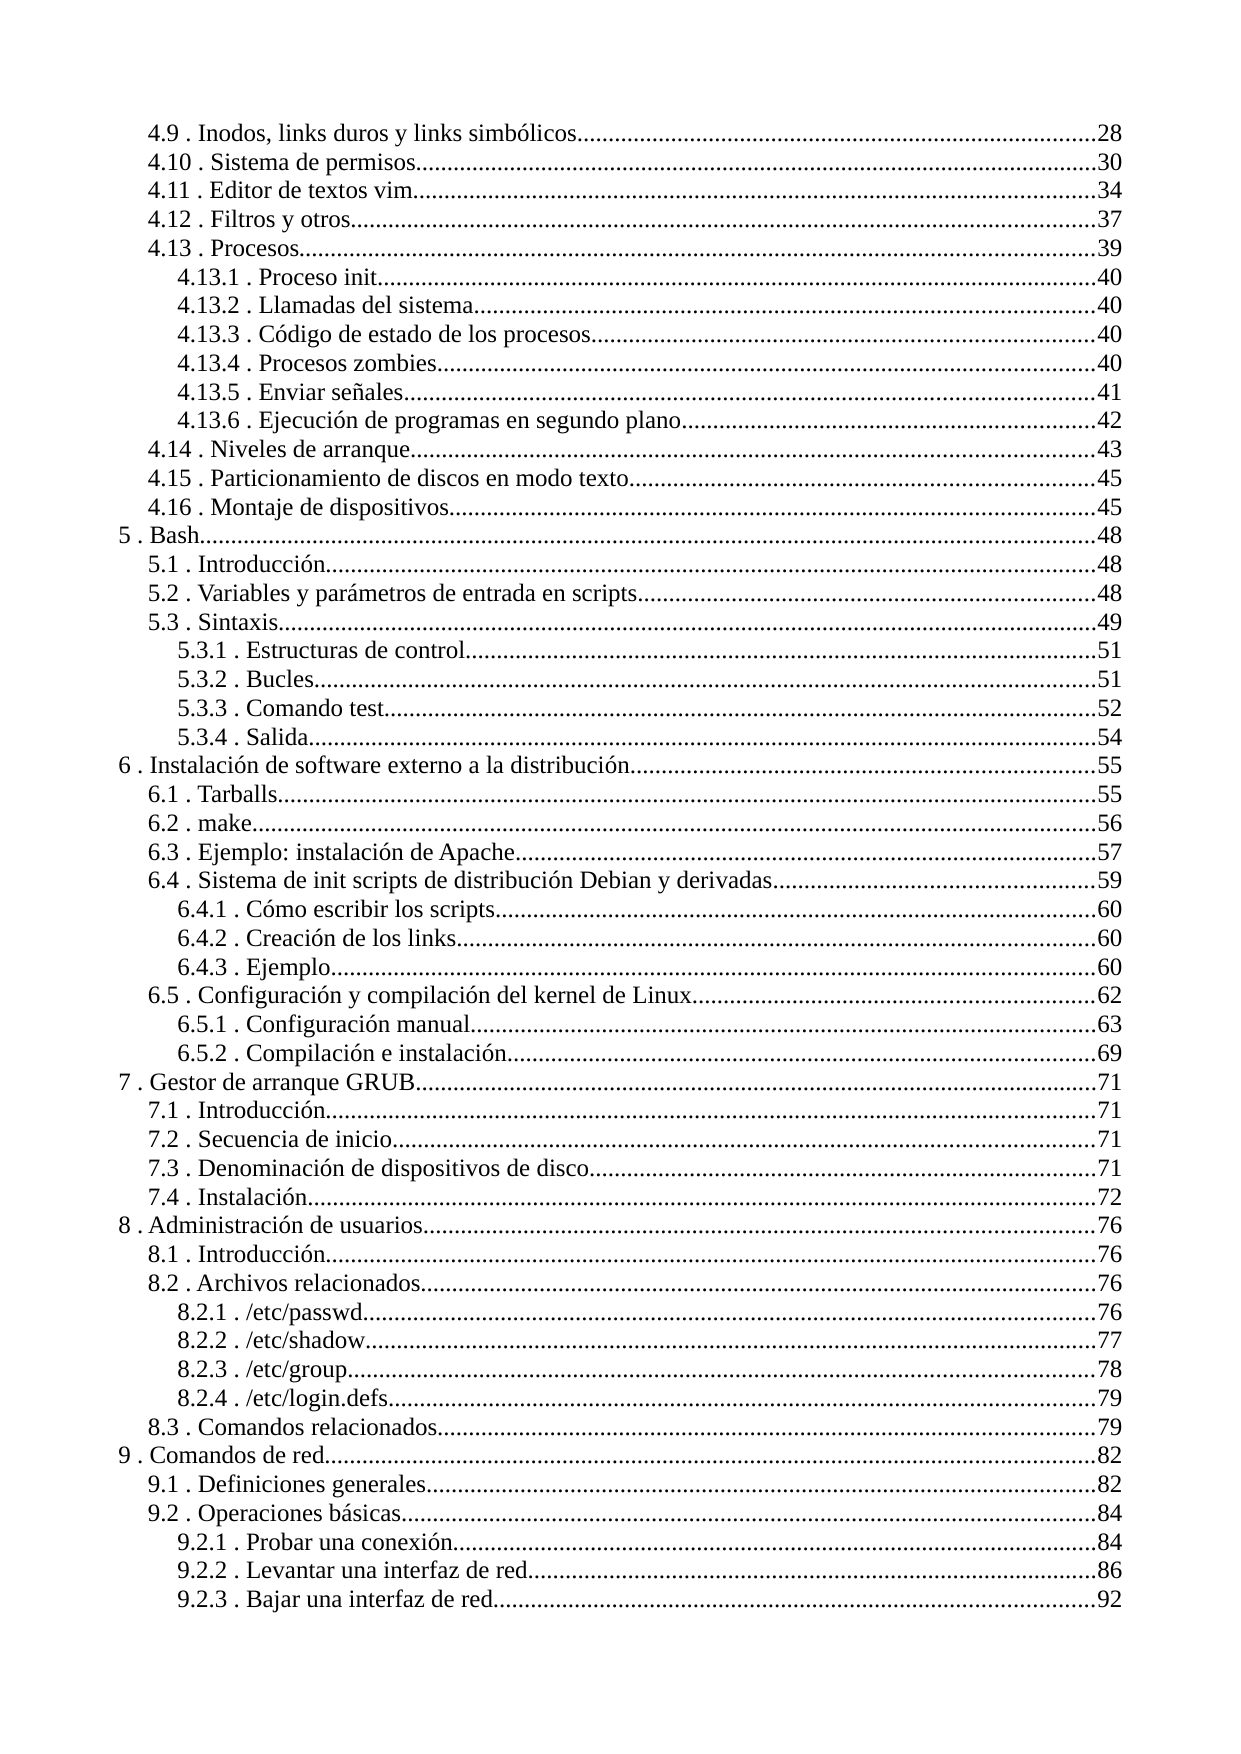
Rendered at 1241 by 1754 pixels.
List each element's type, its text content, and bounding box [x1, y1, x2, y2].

text 7.1 . Introducción 71 [148, 1096, 1122, 1124]
text 4.13.4 . Procesos zombies 40 [177, 348, 1122, 377]
text 4.9 . Inodos, links duros y links simbólicos 28 [148, 118, 1122, 147]
text 4.16 . Montaje de dispositivos 45 [148, 492, 1122, 521]
text 6.4.1 . Cómo escribir los scripts 60 [177, 894, 1122, 923]
text 9.2.2 . Levantar una interfaz de red 86 [177, 1556, 1122, 1584]
text 8.2.4 . /etc/login.defs 79 [177, 1383, 1122, 1412]
text 7.2 . Secuencia de inicio 71 [148, 1124, 1122, 1153]
text 9.2.1 . Probar una conexión 84 [177, 1527, 1122, 1556]
text 4.12 . Filtros y otros 37 [148, 204, 1122, 233]
text 6.5.1 . Configuración manual 63 [177, 1009, 1122, 1038]
text 7.4 . Instalación 72 [148, 1182, 1122, 1211]
text 8.2 . Archivos relacionados 76 [148, 1268, 1122, 1297]
text 8.2.2 . /etc/shadow 77 [177, 1326, 1122, 1354]
text 9 . Comandos de red 82 [118, 1441, 1122, 1469]
text 5.1 . Introducción 48 [148, 549, 1122, 578]
text 5.3.4 . Salida 54 [177, 722, 1122, 751]
text 8.1 . Introducción 76 [148, 1239, 1122, 1268]
text 6.4 . Sistema de init scripts de distribución Debian y derivadas 59 [148, 866, 1122, 894]
text 6.4.3 . Ejemplo 60 [177, 952, 1122, 981]
text 6.3 . Ejemplo: instalación de Apache 57 [148, 837, 1122, 866]
text 5.2 . Variables y parámetros de entrada en scripts 48 [148, 578, 1122, 607]
text 4.13 . Procesos 39 [148, 233, 1122, 262]
text 4.14 . Niveles de arranque 43 [148, 434, 1122, 463]
text 8.2.3 . /etc/group 78 [177, 1354, 1122, 1383]
text 5.3.1 . Estructuras de control 51 [177, 636, 1122, 664]
text 7.3 . Denominación de dispositivos de disco 71 [148, 1153, 1122, 1182]
text 6.5 . Configuración y compilación del kernel de Linux 62 [148, 981, 1122, 1009]
text 6.1 . Tarballs 55 [148, 779, 1122, 808]
text 9.1 . Definiciones generales 82 [148, 1469, 1122, 1498]
text 6.2 . make 56 [148, 808, 1122, 837]
text 4.13.3 . Código de estado de los procesos 40 [177, 319, 1122, 348]
text 8.2.1 . /etc/passwd 76 [177, 1297, 1122, 1326]
text 6.5.2 . Compilación e instalación 69 [177, 1038, 1122, 1067]
text 7 . Gestor de arranque GRUB 71 [118, 1067, 1122, 1096]
text 8.3 . Comandos relacionados 79 [148, 1412, 1122, 1441]
text 5 . Bash 48 [118, 521, 1122, 549]
text 6.4.2 . Creación de los links 60 [177, 923, 1122, 952]
text 4.13.6 . Ejecución de programas en segundo plano 42 [177, 406, 1122, 434]
text 4.13.1 . Proceso init 40 [177, 262, 1122, 291]
text 4.13.2 . Llamadas del sistema 40 [177, 291, 1122, 319]
text 9.2 . Operaciones básicas 84 [148, 1498, 1122, 1527]
text 6 . Instalación de software externo a la distribución 55 [118, 751, 1122, 779]
text 4.10 . Sistema de permisos 30 [148, 147, 1122, 176]
text 9.2.3 . Bajar una interfaz de red 92 [177, 1584, 1122, 1613]
text 5.3 . Sintaxis 49 [148, 607, 1122, 636]
text 8 . Administración de usuarios 76 [118, 1211, 1122, 1239]
text 4.11 . Editor de textos vim 34 [148, 176, 1122, 204]
text 5.3.3 . Comando test 52 [177, 693, 1122, 722]
text 4.15 . Particionamiento de discos en modo texto 45 [148, 463, 1122, 492]
text 5.3.2 . Bucles 51 [177, 664, 1122, 693]
text 4.13.5 . Enviar señales 41 [177, 377, 1122, 406]
